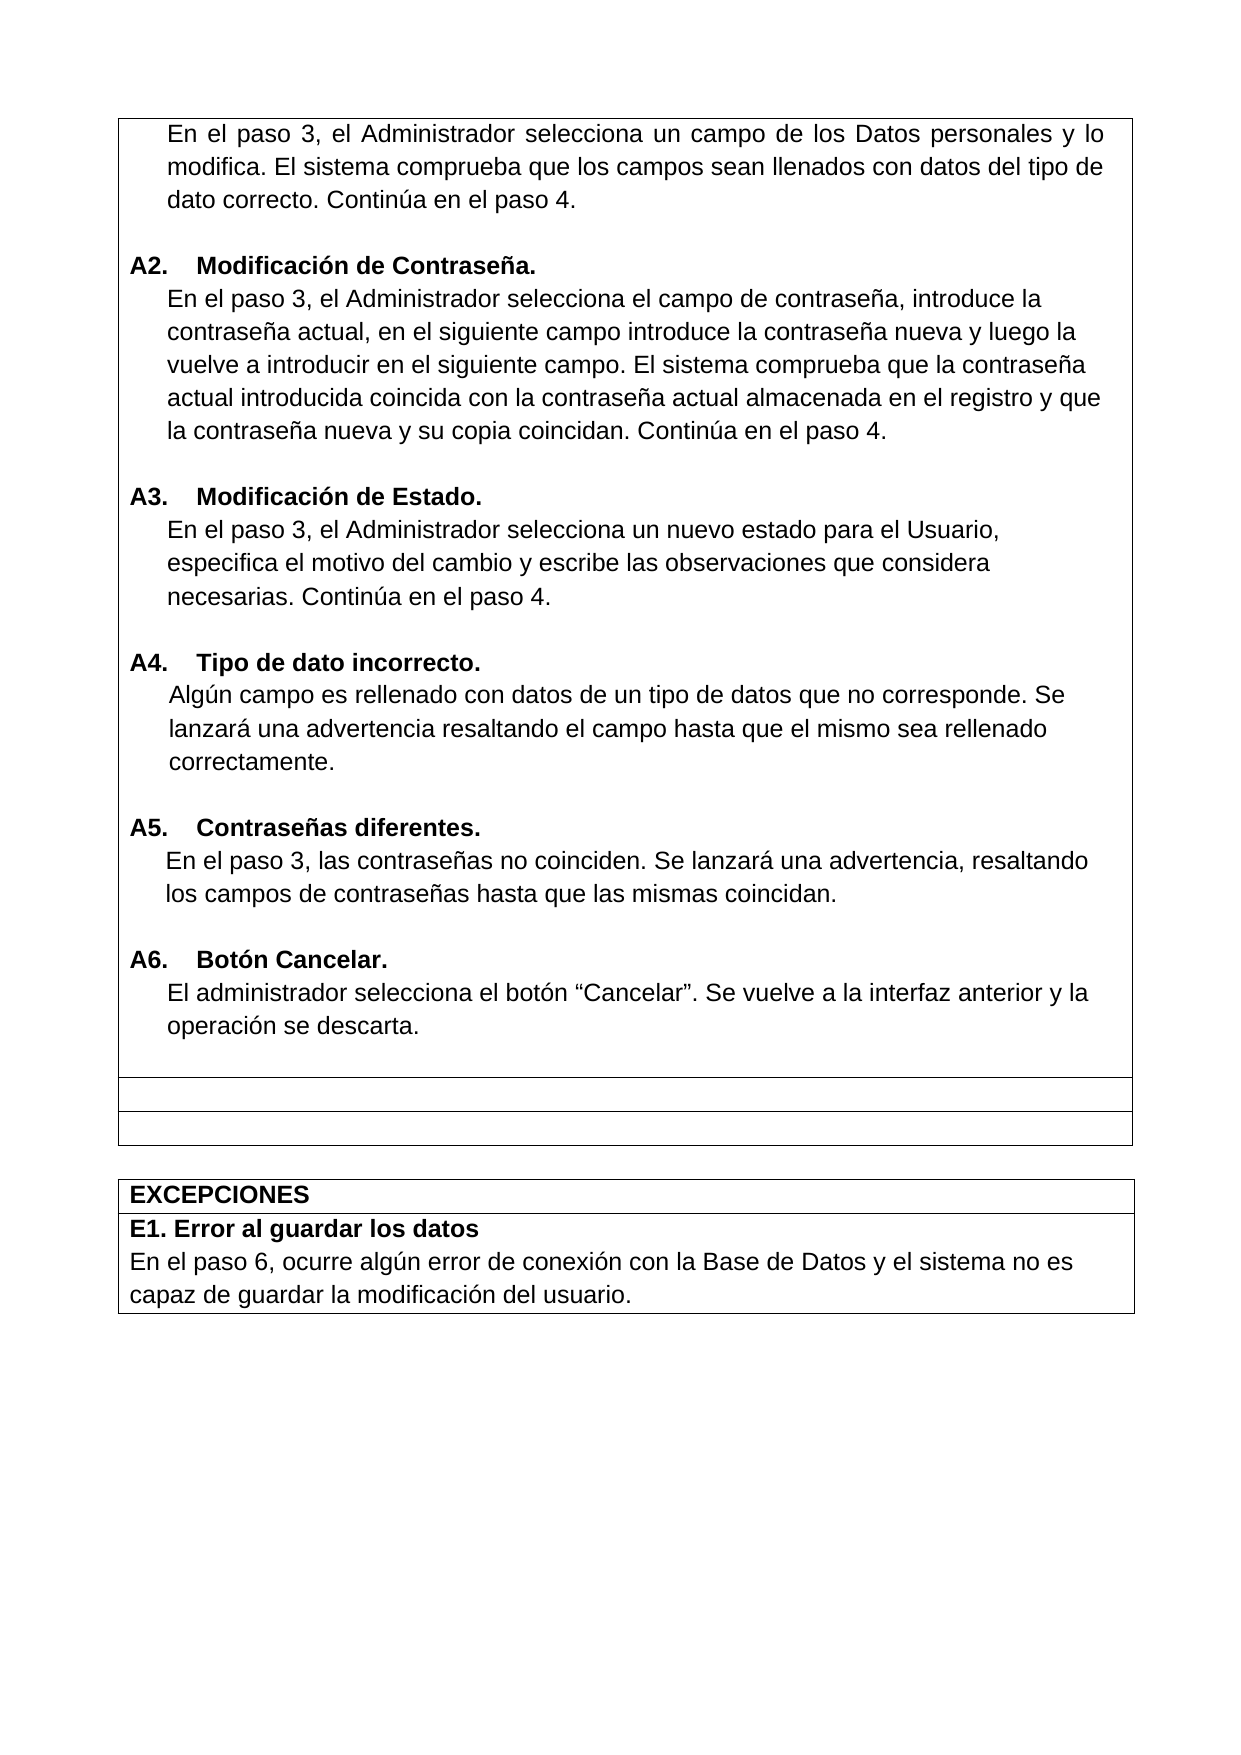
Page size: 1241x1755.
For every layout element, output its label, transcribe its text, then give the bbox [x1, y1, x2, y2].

table_cell [119, 1078, 1132, 1111]
table_cell [119, 1112, 1132, 1145]
table_header EXCEPCIONES [119, 1180, 1134, 1213]
table_cell E1. Error al guardar los datos En el paso 6, ocurre algún error de conexión con la Base de Datos y el sistema no es capaz de guardar la modificación del usuario. [119, 1214, 1134, 1313]
table_cell En el paso 3, el Administrador selecciona un campo de los Datos personales y lo modifica. El sistema comprueba que los campos sean llenados con datos del tipo de dato correcto. Continúa en el paso 4. A2. Modificación de Contraseña. En el paso 3, el Administrador selecciona el campo de contraseña, introduce la contraseña actual, en el siguiente campo introduce la contraseña nueva y luego la vuelve a introducir en el siguiente campo. El sistema comprueba que la contraseña actual introducida coincida con la contraseña actual almacenada en el registro y que la contraseña nueva y su copia coincidan. Continúa en el paso 4. A3. Modificación de Estado. En el paso 3, el Administrador selecciona un nuevo estado para el Usuario, especifica el motivo del cambio y escribe las observaciones que considera necesarias. Continúa en el paso 4. A4. Tipo de dato incorrecto. Algún campo es rellenado con datos de un tipo de datos que no corresponde. Se lanzará una advertencia resaltando el campo hasta que el mismo sea rellenado correctamente. A5. Contraseñas diferentes. En el paso 3, las contraseñas no coinciden. Se lanzará una advertencia, resaltando los campos de contraseñas hasta que las mismas coincidan. A6. Botón Cancelar. El administrador selecciona el botón “Cancelar”. Se vuelve a la interfaz anterior y la operación se descarta. [119, 119, 1132, 1077]
